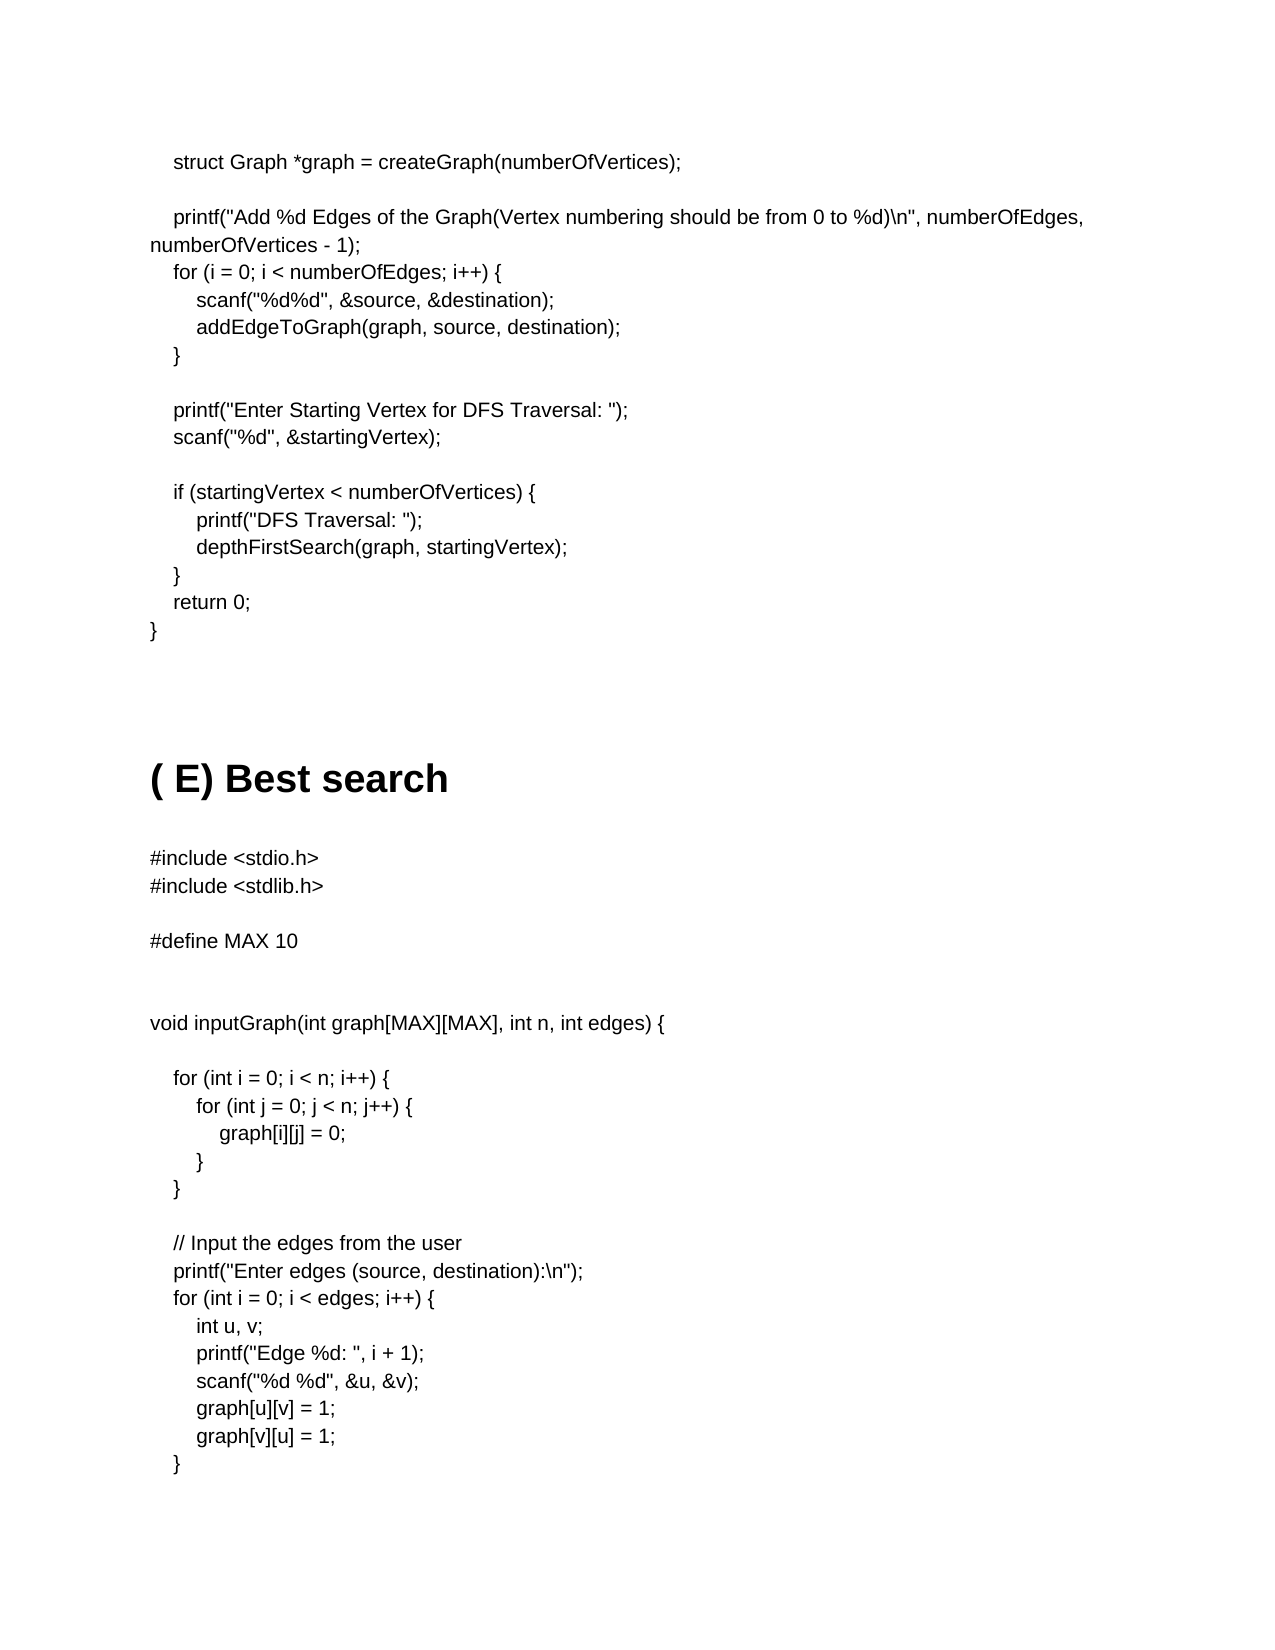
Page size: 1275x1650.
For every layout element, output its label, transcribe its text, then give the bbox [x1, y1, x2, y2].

text depthFirstSearch(graph, startingVertex); [150, 535, 1125, 559]
text printf("Enter Starting Vertex for DFS Traversal: "); [150, 397, 1125, 421]
text #include <stdlib.h> [150, 873, 1125, 897]
text printf("Edge %d: ", i + 1); [150, 1341, 1125, 1365]
text } [150, 1176, 1125, 1200]
text } [150, 1451, 1125, 1475]
text } [150, 1148, 1125, 1172]
text scanf("%d%d", &source, &destination); [150, 287, 1125, 311]
text ( E) Best search [150, 755, 1125, 801]
text printf("Enter edges (source, destination):\n"); [150, 1258, 1125, 1282]
text } [150, 562, 1125, 586]
text printf("Add %d Edges of the Graph(Vertex numbering should be from 0 to %d)\n", numberOfEdges, numberOfVertices - 1); [150, 205, 1125, 256]
text #define MAX 10 [150, 928, 1125, 952]
text void inputGraph(int graph[MAX][MAX], int n, int edges) { [150, 1011, 1125, 1035]
text graph[u][v] = 1; [150, 1396, 1125, 1420]
text if (startingVertex < numberOfVertices) { [150, 480, 1125, 504]
text #include <stdio.h> [150, 846, 1125, 870]
text return 0; [150, 590, 1125, 614]
text printf("DFS Traversal: "); [150, 507, 1125, 531]
text graph[i][j] = 0; [150, 1121, 1125, 1145]
text struct Graph *graph = createGraph(numberOfVertices); [150, 150, 1125, 174]
text addEdgeToGraph(graph, source, destination); [150, 315, 1125, 339]
text int u, v; [150, 1313, 1125, 1337]
text // Input the edges from the user [150, 1231, 1125, 1255]
text for (int j = 0; j < n; j++) { [150, 1093, 1125, 1117]
text graph[v][u] = 1; [150, 1423, 1125, 1447]
text for (int i = 0; i < edges; i++) { [150, 1286, 1125, 1310]
text } [150, 617, 1125, 641]
text scanf("%d", &startingVertex); [150, 425, 1125, 449]
text } [150, 342, 1125, 366]
text for (int i = 0; i < n; i++) { [150, 1066, 1125, 1090]
text for (i = 0; i < numberOfEdges; i++) { [150, 260, 1125, 284]
text scanf("%d %d", &u, &v); [150, 1368, 1125, 1392]
